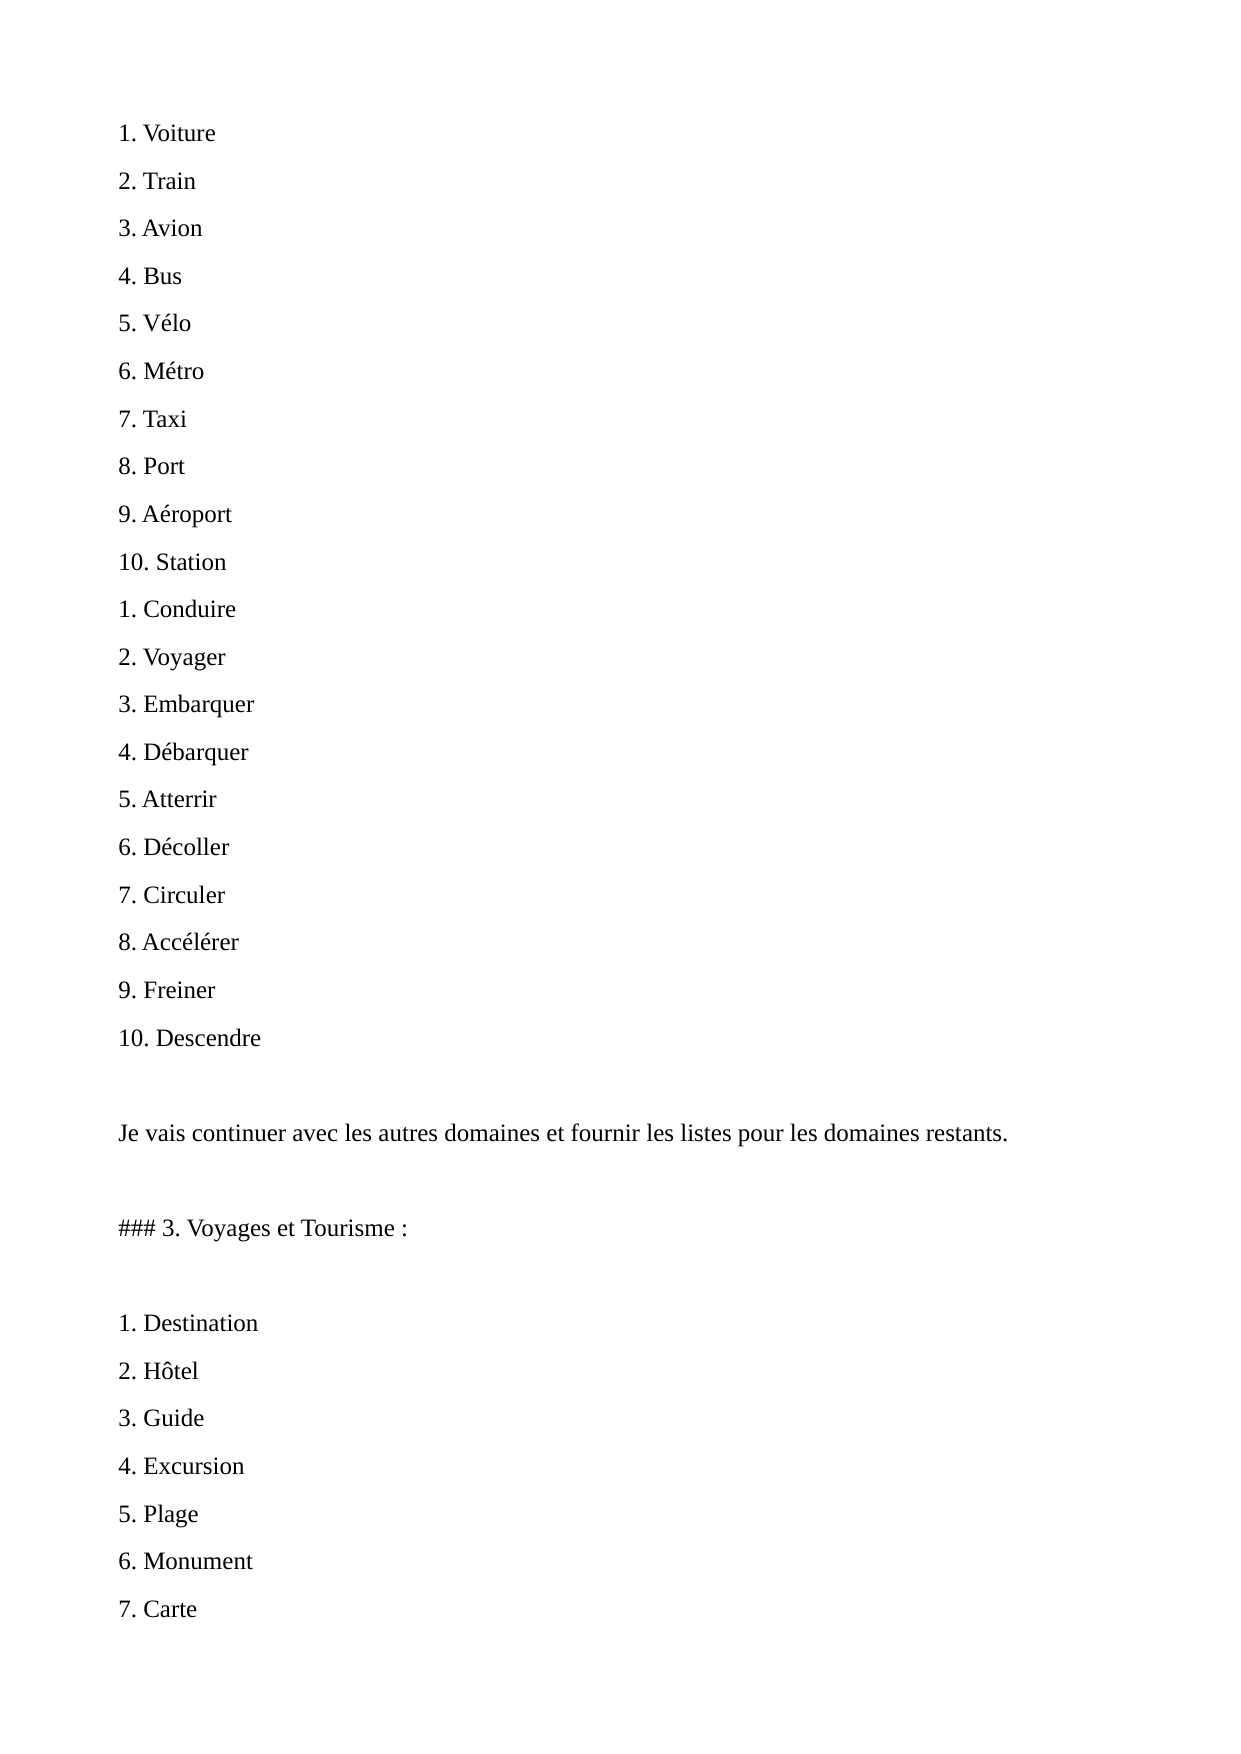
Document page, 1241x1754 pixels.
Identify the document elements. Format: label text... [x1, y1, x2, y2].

text 5. Vélo [118, 308, 1122, 337]
text 1. Voiture [118, 118, 1122, 147]
text 2. Train [118, 166, 1122, 194]
text 3. Avion [118, 213, 1122, 242]
text 4. Bus [118, 261, 1122, 290]
text 3. Guide [118, 1403, 1122, 1432]
text 8. Port [118, 451, 1122, 480]
text 10. Station [118, 547, 1122, 575]
text 10. Descendre [118, 1023, 1122, 1051]
text 7. Circuler [118, 880, 1122, 908]
text 1. Destination [118, 1308, 1122, 1337]
text 8. Accélérer [118, 927, 1122, 956]
text 7. Taxi [118, 404, 1122, 432]
text 4. Excursion [118, 1451, 1122, 1480]
text 4. Débarquer [118, 737, 1122, 766]
text 2. Hôtel [118, 1356, 1122, 1384]
text 9. Freiner [118, 975, 1122, 1004]
text 9. Aéroport [118, 499, 1122, 528]
text 6. Métro [118, 356, 1122, 385]
text 5. Plage [118, 1499, 1122, 1527]
text 3. Embarquer [118, 689, 1122, 718]
text 2. Voyager [118, 642, 1122, 671]
text 1. Conduire [118, 594, 1122, 623]
text Je vais continuer avec les autres domaines et fournir les listes pour les domaines restants. [118, 1118, 1122, 1147]
text 7. Carte [118, 1594, 1122, 1623]
text 6. Décoller [118, 832, 1122, 861]
text ### 3. Voyages et Tourisme : [118, 1213, 1122, 1242]
text 6. Monument [118, 1546, 1122, 1575]
text 5. Atterrir [118, 784, 1122, 813]
